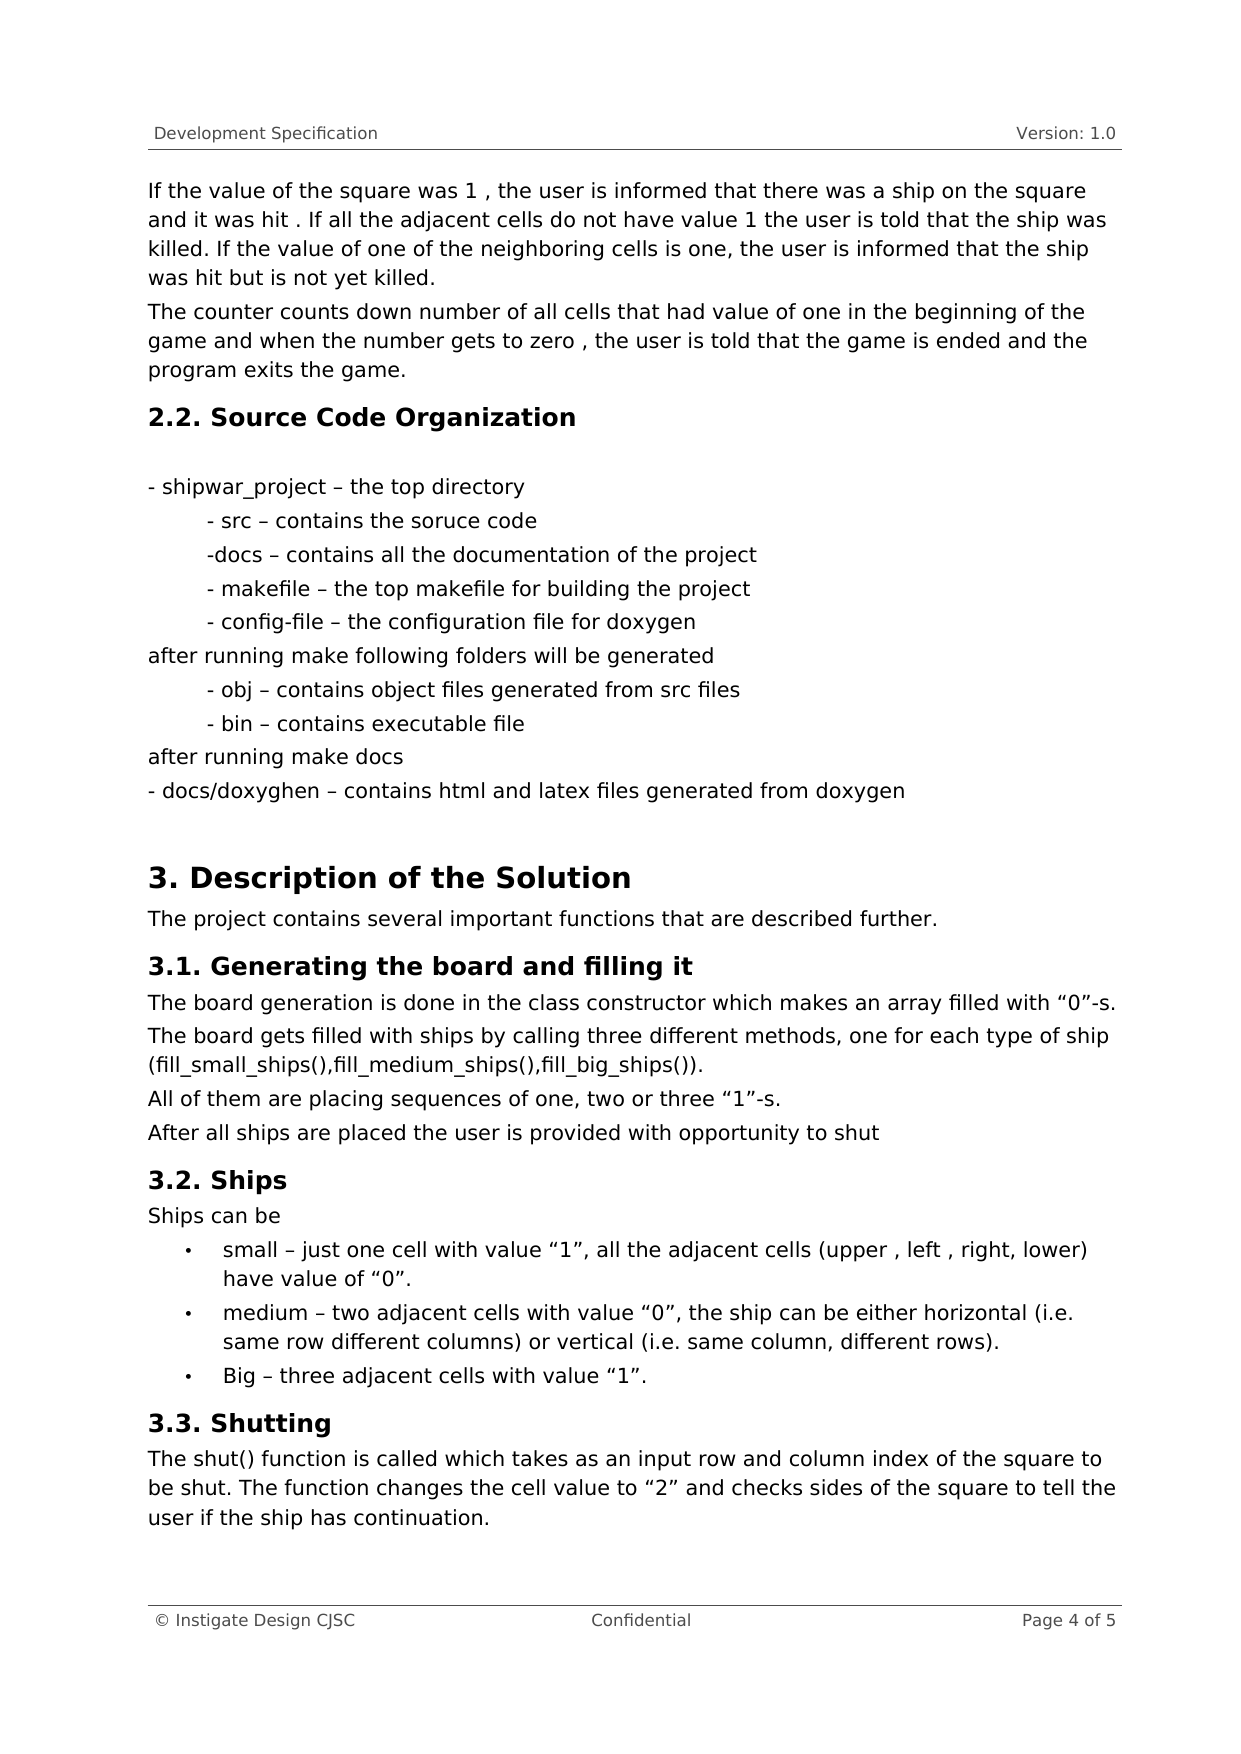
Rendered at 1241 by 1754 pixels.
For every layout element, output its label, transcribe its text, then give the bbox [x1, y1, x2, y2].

text - config-file – the configuration file for doxygen [148, 610, 1122, 634]
subtitle Ships [148, 1166, 1122, 1196]
text - shipwar_project – the top directory [148, 475, 1122, 499]
text after running make docs [148, 745, 1122, 769]
text -docs – contains all the documentation of the project [148, 543, 1122, 567]
text after running make following folders will be generated [148, 644, 1122, 668]
list Big – three adjacent cells with value “1”. [185, 1364, 1122, 1388]
text All of them are placing sequences of one, two or three “1”-s. [148, 1087, 1122, 1111]
text - obj – contains object files generated from src files [148, 678, 1122, 702]
text - makefile – the top makefile for building the project [148, 577, 1122, 601]
text After all ships are placed the user is provided with opportunity to shut [148, 1121, 1122, 1145]
list medium – two adjacent cells with value “0”, the ship can be either horizontal (i.e. same row different columns) or vertical (i.e. same column, different rows). [185, 1301, 1122, 1354]
text Ships can be [148, 1204, 1122, 1229]
list small – just one cell with value “1”, all the adjacent cells (upper , left , right, lower) have value of “0”. [185, 1238, 1122, 1292]
subtitle Shutting [148, 1409, 1122, 1438]
subtitle Generating the board and filling it [148, 953, 1122, 982]
text The board generation is done in the class constructor which makes an array filled with “0”-s. [148, 991, 1122, 1015]
text - docs/doxyghen – contains html and latex files generated from doxygen [148, 779, 1122, 803]
text The board gets filled with ships by calling three different methods, one for each type of ship (fill_small_ships(),fill_medium_ships(),fill_big_ships()). [148, 1024, 1122, 1078]
text If the value of the square was 1 , the user is informed that there was a ship on the square and it was hit . If all the adjacent cells do not have value 1 the user is told that the ship was killed. If the value of one of the neighboring cells is one, the user is informed that the ship was hit but is not yet killed. [148, 179, 1122, 290]
text The project contains several important functions that are described further. [148, 907, 1122, 931]
text The counter counts down number of all cells that had value of one in the beginning of the game and when the number gets to zero , the user is told that the game is ended and the program exits the game. [148, 300, 1122, 382]
subtitle Description of the Solution [148, 861, 1122, 895]
text - src – contains the soruce code [148, 509, 1122, 533]
text - bin – contains executable file [148, 712, 1122, 736]
subtitle Source Code Organization [148, 403, 1122, 433]
text The shut() function is called which takes as an input row and column index of the square to be shut. The function changes the cell value to “2” and checks sides of the square to tell the user if the ship has continuation. [148, 1447, 1122, 1530]
